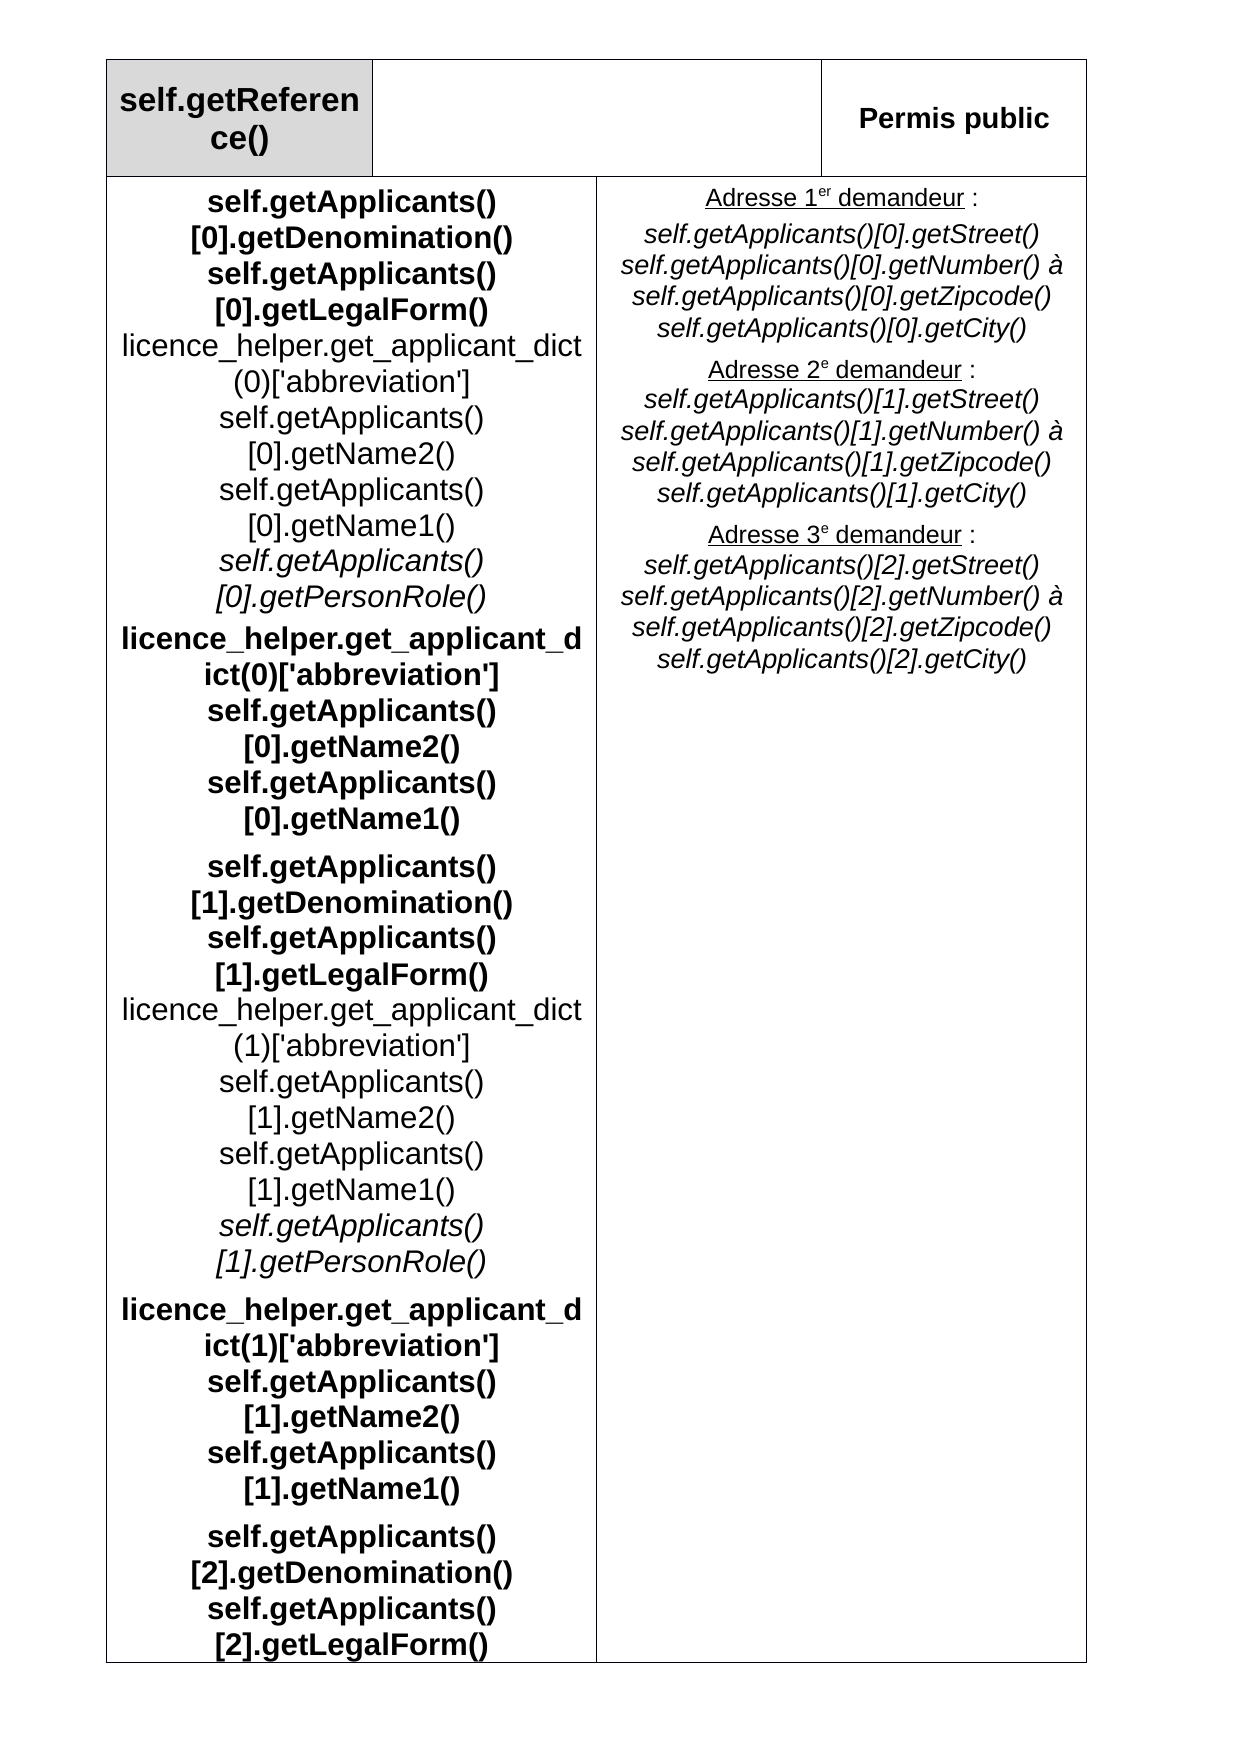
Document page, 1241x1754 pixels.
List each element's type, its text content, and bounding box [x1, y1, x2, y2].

table_header [373, 60, 821, 176]
table_header Permis public [822, 60, 1086, 176]
table_header self.getReference() [107, 60, 372, 176]
table_cell self.getApplicants()[0].getDenomination() self.getApplicants()[0].getLegalForm() licence_helper.get_applicant_dict(0)['abbreviation'] self.getApplicants()[0].getName2() self.getApplicants()[0].getName1() self.getApplicants()[0].getPersonRole() licence_helper.get_applicant_dict(0)['abbreviation'] self.getApplicants()[0].getName2() self.getApplicants()[0].getName1() self.getApplicants()[1].getDenomination() self.getApplicants()[1].getLegalForm() licence_helper.get_applicant_dict(1)['abbreviation'] self.getApplicants()[1].getName2() self.getApplicants()[1].getName1() self.getApplicants()[1].getPersonRole() licence_helper.get_applicant_dict(1)['abbreviation'] self.getApplicants()[1].getName2() self.getApplicants()[1].getName1() self.getApplicants()[2].getDenomination() self.getApplicants()[2].getLegalForm() [107, 177, 596, 1662]
table_cell Adresse 1er demandeur : self.getApplicants()[0].getStreet() self.getApplicants()[0].getNumber() à self.getApplicants()[0].getZipcode() self.getApplicants()[0].getCity() Adresse 2e demandeur : self.getApplicants()[1].getStreet() self.getApplicants()[1].getNumber() à self.getApplicants()[1].getZipcode() self.getApplicants()[1].getCity() Adresse 3e demandeur : self.getApplicants()[2].getStreet() self.getApplicants()[2].getNumber() à self.getApplicants()[2].getZipcode() self.getApplicants()[2].getCity() [597, 177, 1086, 1662]
